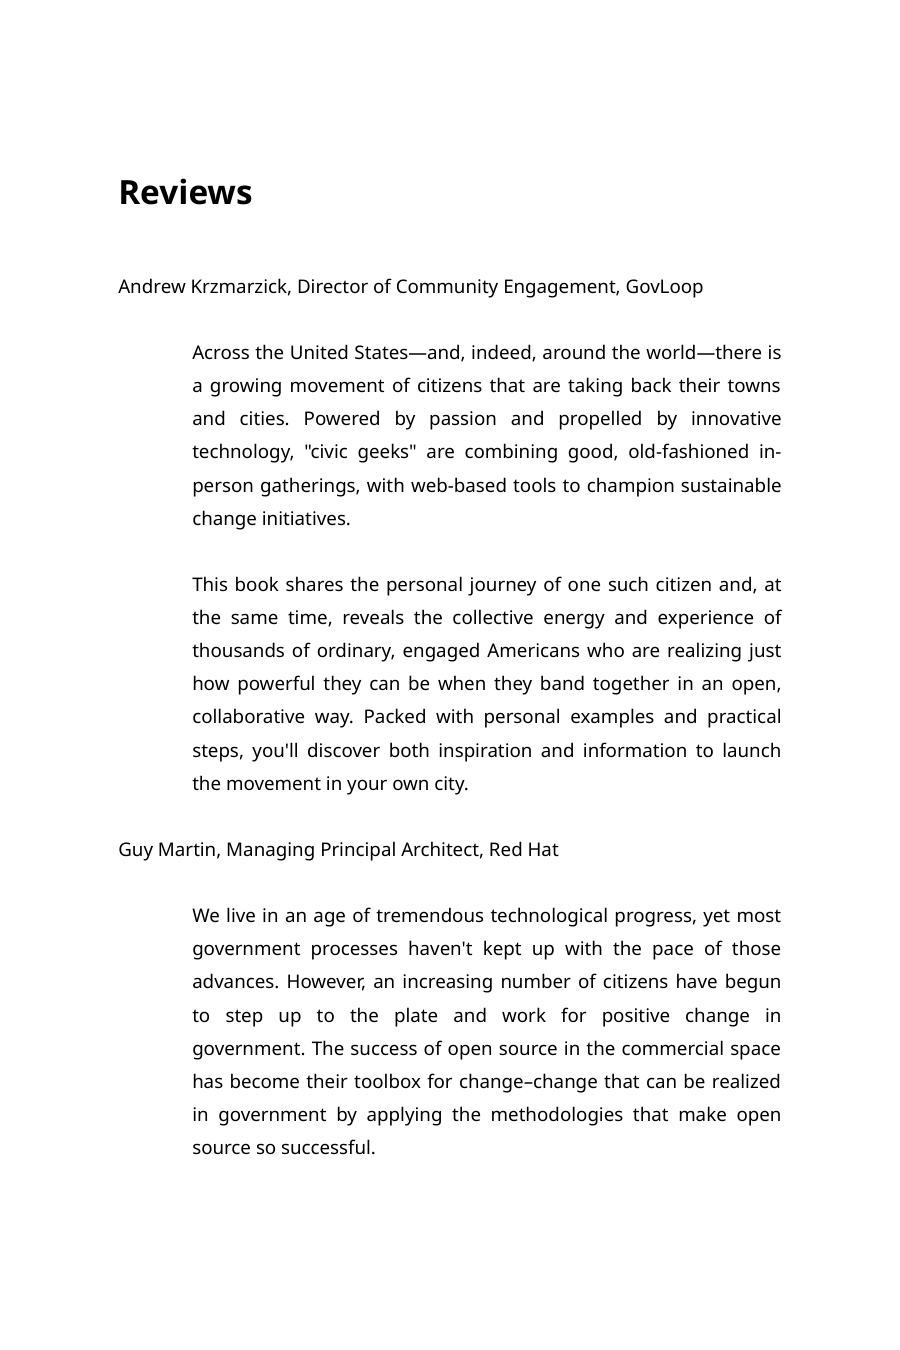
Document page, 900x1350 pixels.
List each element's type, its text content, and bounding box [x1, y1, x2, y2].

text Across the United States—and, indeed, around the world—there is a growing movement of citizens that are taking back their towns and cities. Powered by passion and propelled by innovative technology, "civic geeks" are combining good, old-fashioned in-person gatherings, with web-based tools to champion sustainable change initiatives. [192, 339, 782, 531]
subtitle Reviews [118, 169, 782, 214]
text Andrew Krzmarzick, Director of Community Engagement, GovLoop [118, 273, 782, 299]
text Guy Martin, Managing Principal Architect, Red Hat [118, 836, 782, 862]
text We live in an age of tremendous technological progress, yet most government processes haven't kept up with the pace of those advances. However, an increasing number of citizens have begun to step up to the plate and work for positive change in government. The success of open source in the commercial space has become their toolbox for change–change that can be realized in government by applying the methodologies that make open source so successful. [192, 903, 782, 1160]
text This book shares the personal journey of one such citizen and, at the same time, reveals the collective energy and experience of thousands of ordinary, engaged Americans who are realizing just how powerful they can be when they band together in an open, collaborative way. Packed with personal examples and practical steps, you'll discover both inspiration and information to launch the movement in your own city. [192, 571, 782, 796]
